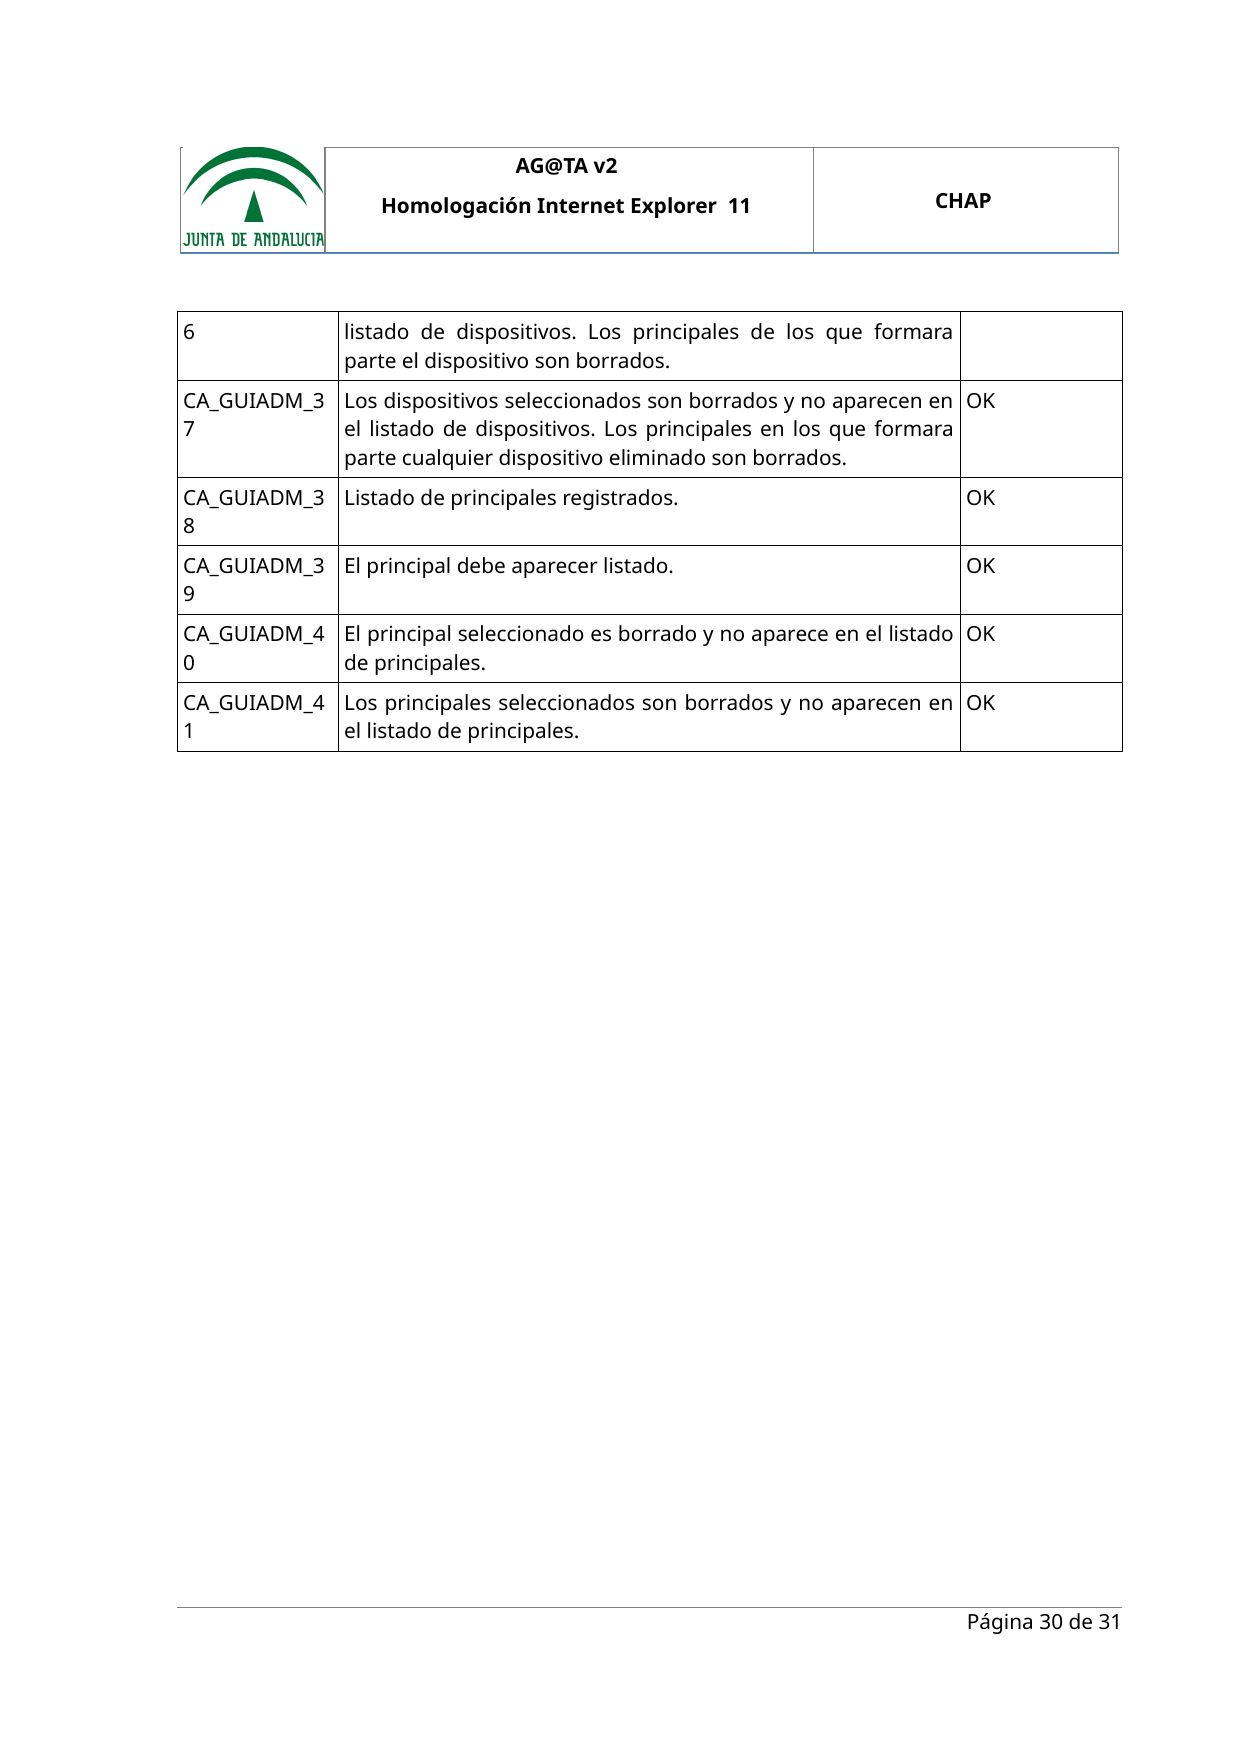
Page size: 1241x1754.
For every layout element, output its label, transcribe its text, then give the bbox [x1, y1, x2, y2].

table_cell El principal debe aparecer listado. [339, 546, 960, 614]
table_cell CA_GUIADM_38 [178, 478, 338, 545]
picture [183, 147, 324, 246]
table_cell CA_GUIADM_37 [178, 381, 338, 477]
table_cell listado de dispositivos. Los principales de los que formara parte el dispositivo son borrados. [339, 312, 960, 380]
table_cell Listado de principales registrados. [339, 478, 960, 545]
table_cell 6 [178, 312, 338, 380]
table_cell OK [961, 478, 1122, 545]
table_cell OK [961, 683, 1122, 751]
table_cell CA_GUIADM_39 [178, 546, 338, 614]
table_cell OK [961, 381, 1122, 477]
table_cell [961, 312, 1122, 380]
table_cell Los principales seleccionados son borrados y no aparecen en el listado de principales. [339, 683, 960, 751]
table_cell OK [961, 615, 1122, 682]
table_cell El principal seleccionado es borrado y no aparece en el listado de principales. [339, 615, 960, 682]
table_cell OK [961, 546, 1122, 614]
table_cell Los dispositivos seleccionados son borrados y no aparecen en el listado de dispositivos. Los principales en los que formara parte cualquier dispositivo eliminado son borrados. [339, 381, 960, 477]
table_cell CA_GUIADM_41 [178, 683, 338, 751]
table_cell CA_GUIADM_40 [178, 615, 338, 682]
